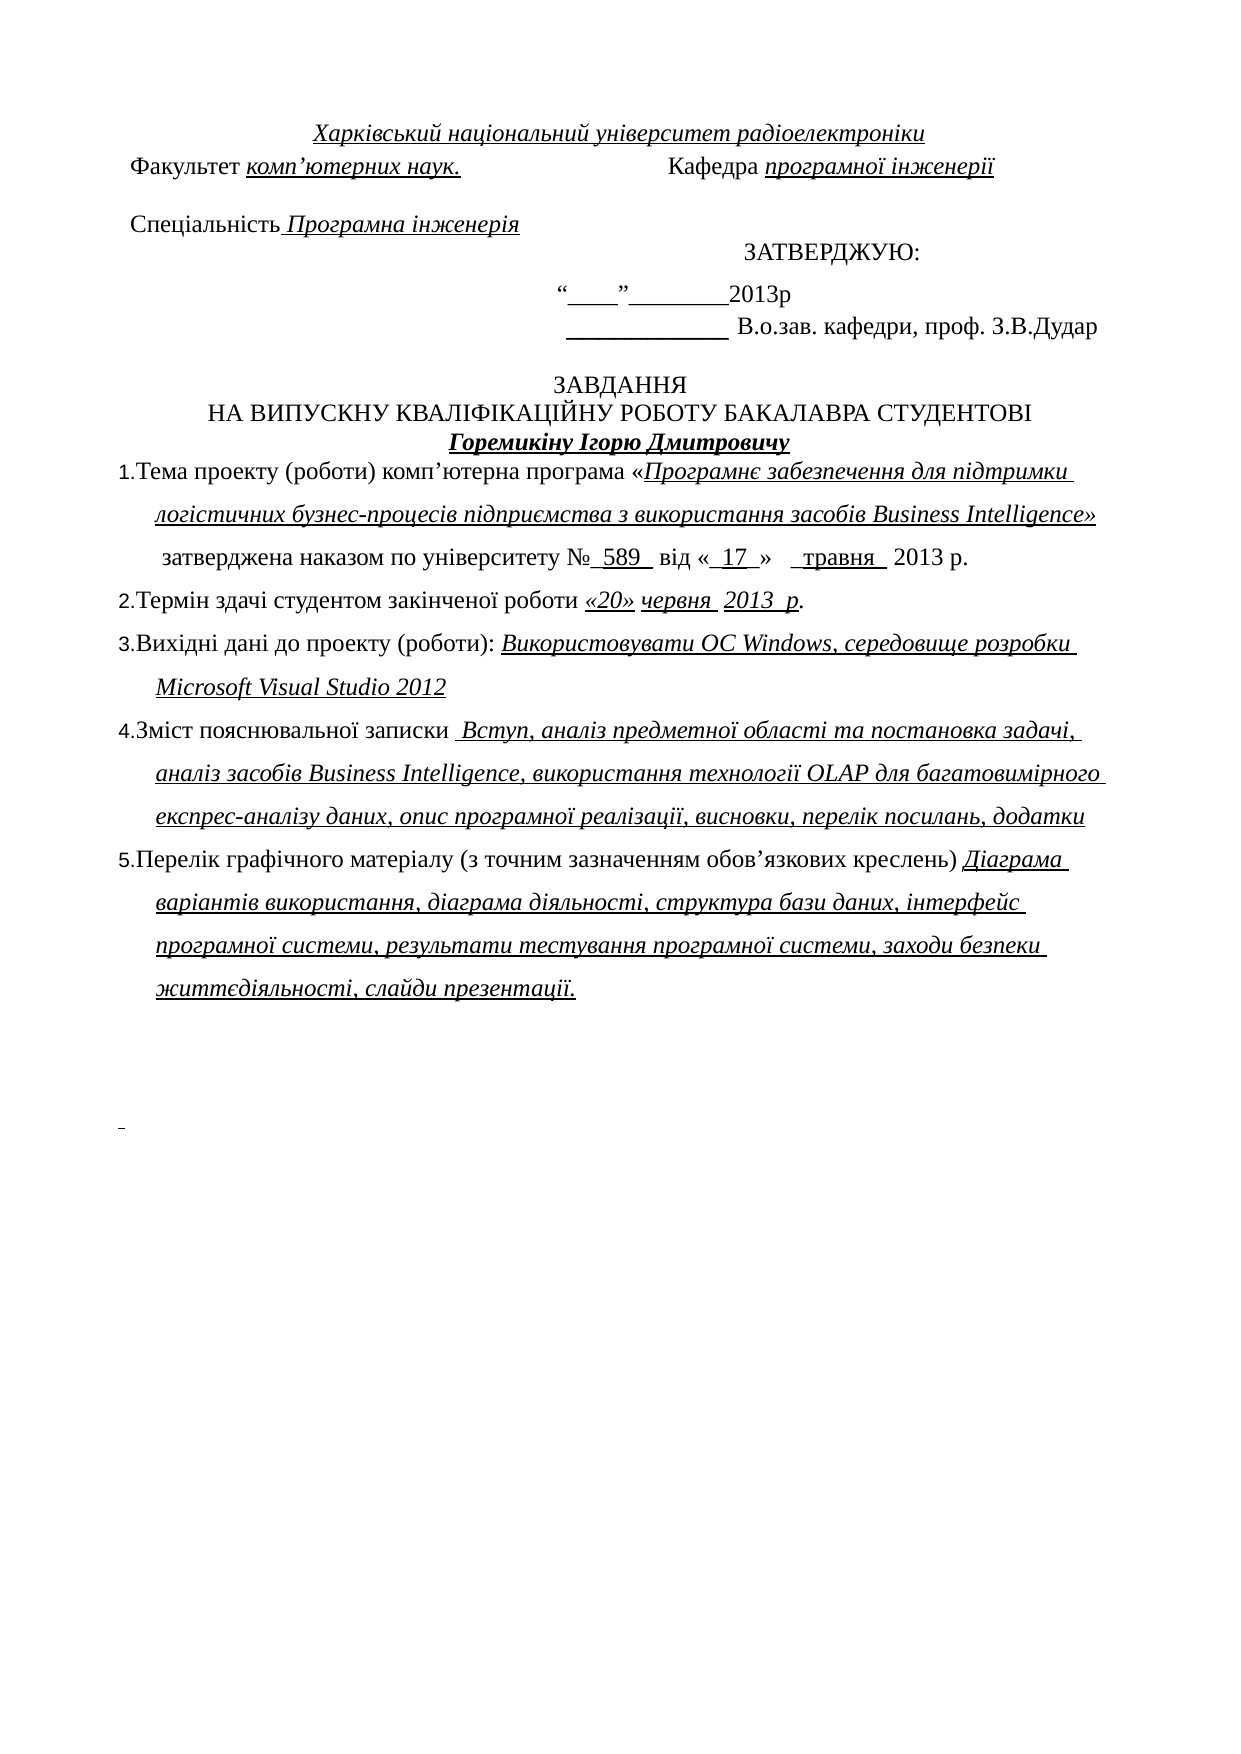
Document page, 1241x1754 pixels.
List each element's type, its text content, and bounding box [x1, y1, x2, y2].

list Тема проекту (роботи) комп’ютерна програма «Програмнє забезпечення для підтримки логістичних бузнес-процесів підприємства з використання засобів Business Intelligence» [118, 456, 1122, 528]
table_cell Спеціальність Програмна інженерія [119, 209, 1119, 237]
text НА ВИПУСКНУ КВАЛІФІКАЦІЙНУ РОБОТУ БАКАЛАВРА СТУДЕНТОВІ [118, 398, 1122, 427]
list Зміст пояснювальної записки Вступ, аналіз предметної області та постановка задачі, аналіз засобів Business Intelligence, використання технології OLAP для багатовимірного експрес-аналізу даних, опис програмної реалізації, висновки, перелік посилань, додатки [118, 715, 1122, 830]
text Харківський національний університет радіоелектроніки [118, 118, 1122, 147]
list Перелік графічного матеріалу (з точним зазначенням обов’язкових креслень) Діаграма варіантів використання, діаграма діяльності, структура бази даних, інтерфейс програмної системи, результати тестування програмної системи, заходи безпеки життєдіяльності, слайди презентації. [118, 844, 1122, 1002]
table_header Кафедра програмної інженерії [545, 151, 1119, 209]
text ЗАВДАННЯ [118, 370, 1122, 398]
list Вихідні дані до проекту (роботи): Використовувати ОС Windows, середовище розробки Microsoft Visual Studio 2012 [118, 628, 1122, 700]
table_cell [119, 238, 545, 341]
table_cell ЗАТВЕРДЖУЮ: “____”________2013р __________ В.о.зав. кафедри, проф. З.В.Дудар [545, 238, 1119, 341]
text Горемикіну Ігорю Дмитровичу [118, 427, 1122, 456]
text затверджена наказом по університету №_589_ від «_17_» _травня_ 2013 р. [118, 542, 1122, 571]
table_header Факультет комп’ютерних наук. [119, 151, 545, 209]
list Термін здачі студентом закінченої роботи «20» червня 2013 р. [118, 585, 1122, 614]
